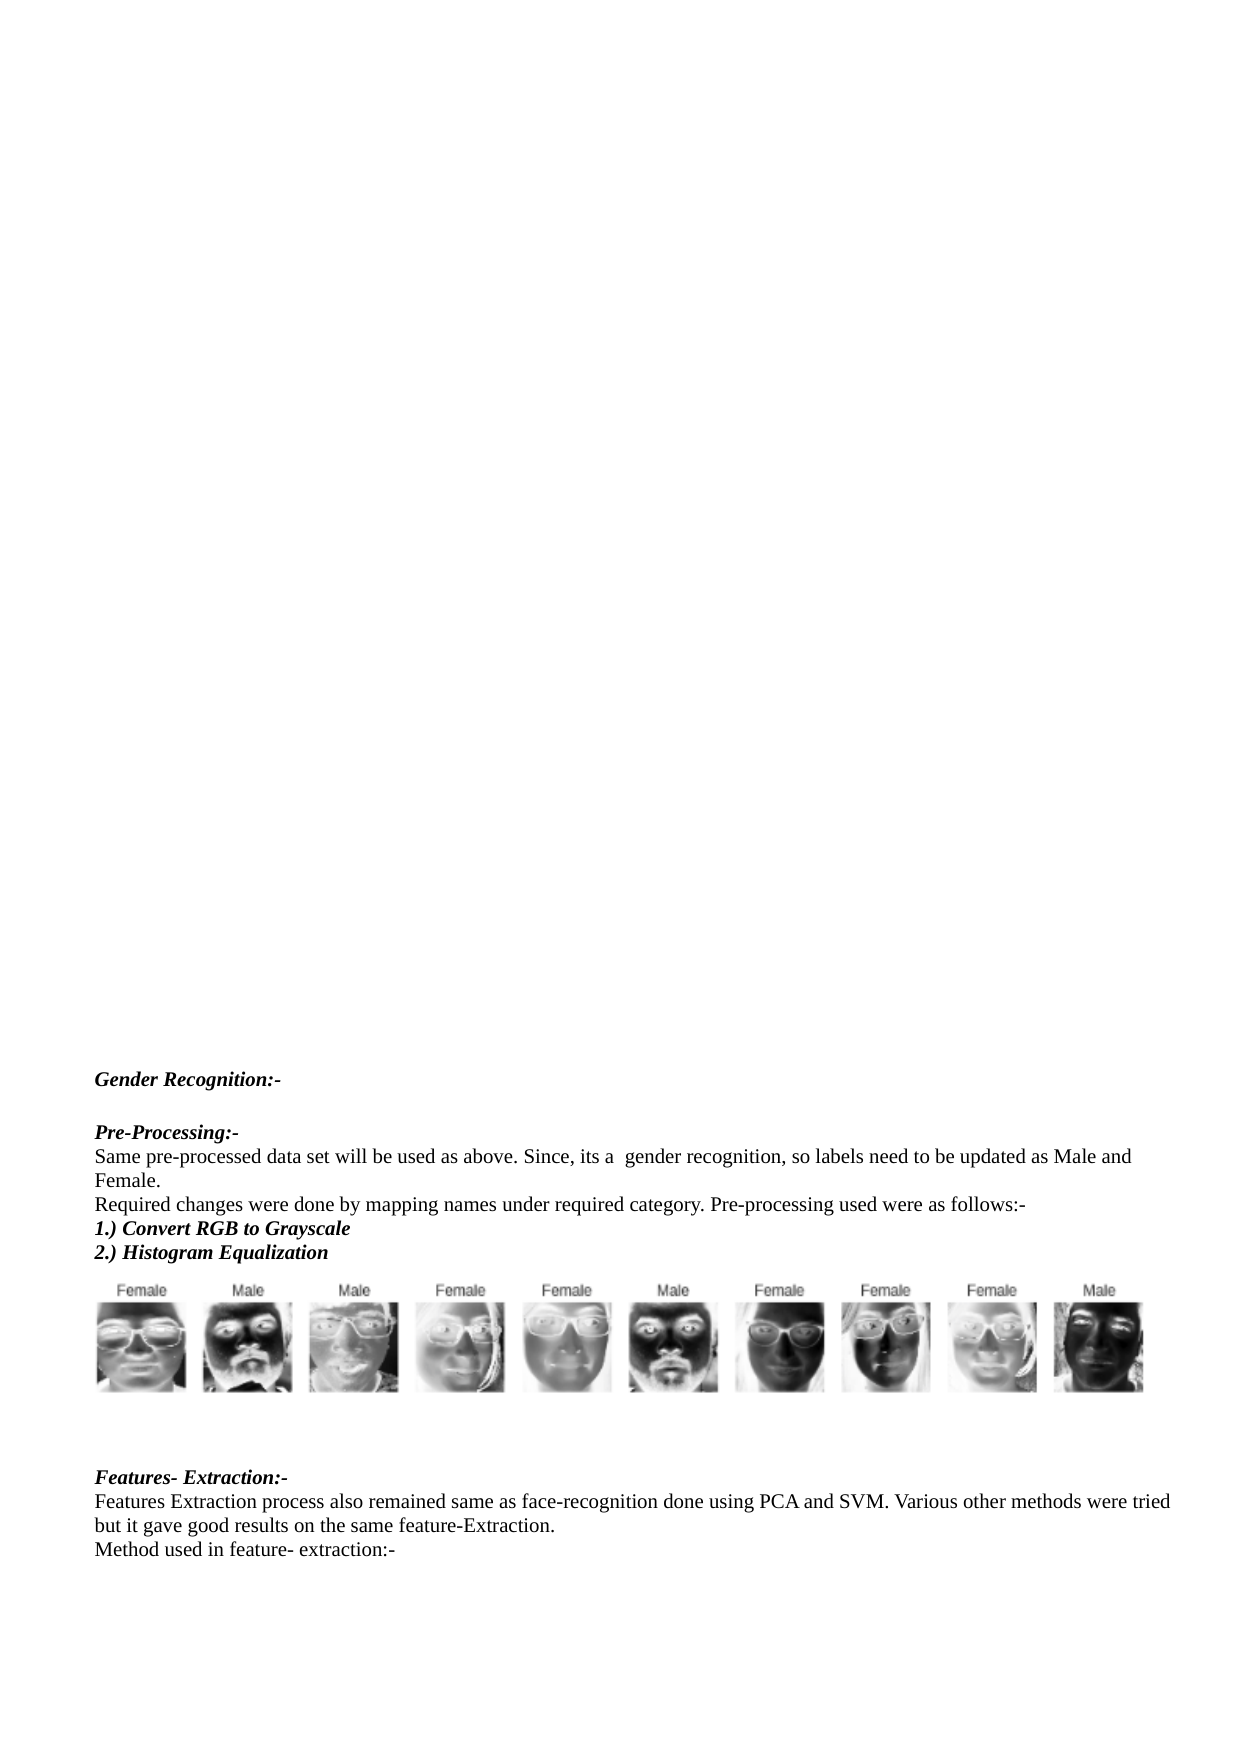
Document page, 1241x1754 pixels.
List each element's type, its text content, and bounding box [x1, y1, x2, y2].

text Pre-Processing:- [94, 1120, 1192, 1144]
text Required changes were done by mapping names under required category. Pre-processing used were as follows:- [94, 1192, 1192, 1216]
text Same pre-processed data set will be used as above. Since, its a gender recognition, so labels need to be updated as Male and Female. [94, 1144, 1192, 1192]
text 2.) Histogram Equalization [94, 1240, 1192, 1264]
text Gender Recognition:- [94, 1067, 1192, 1091]
text Method used in feature- extraction:- [94, 1537, 1192, 1561]
text Features- Extraction:- [94, 1465, 1192, 1489]
text Features Extraction process also remained same as face-recognition done using PCA and SVM. Various other methods were tried but it gave good results on the same feature-Extraction. [94, 1489, 1192, 1537]
text 1.) Convert RGB to Grayscale [94, 1216, 1192, 1240]
picture [88, 1280, 1159, 1437]
